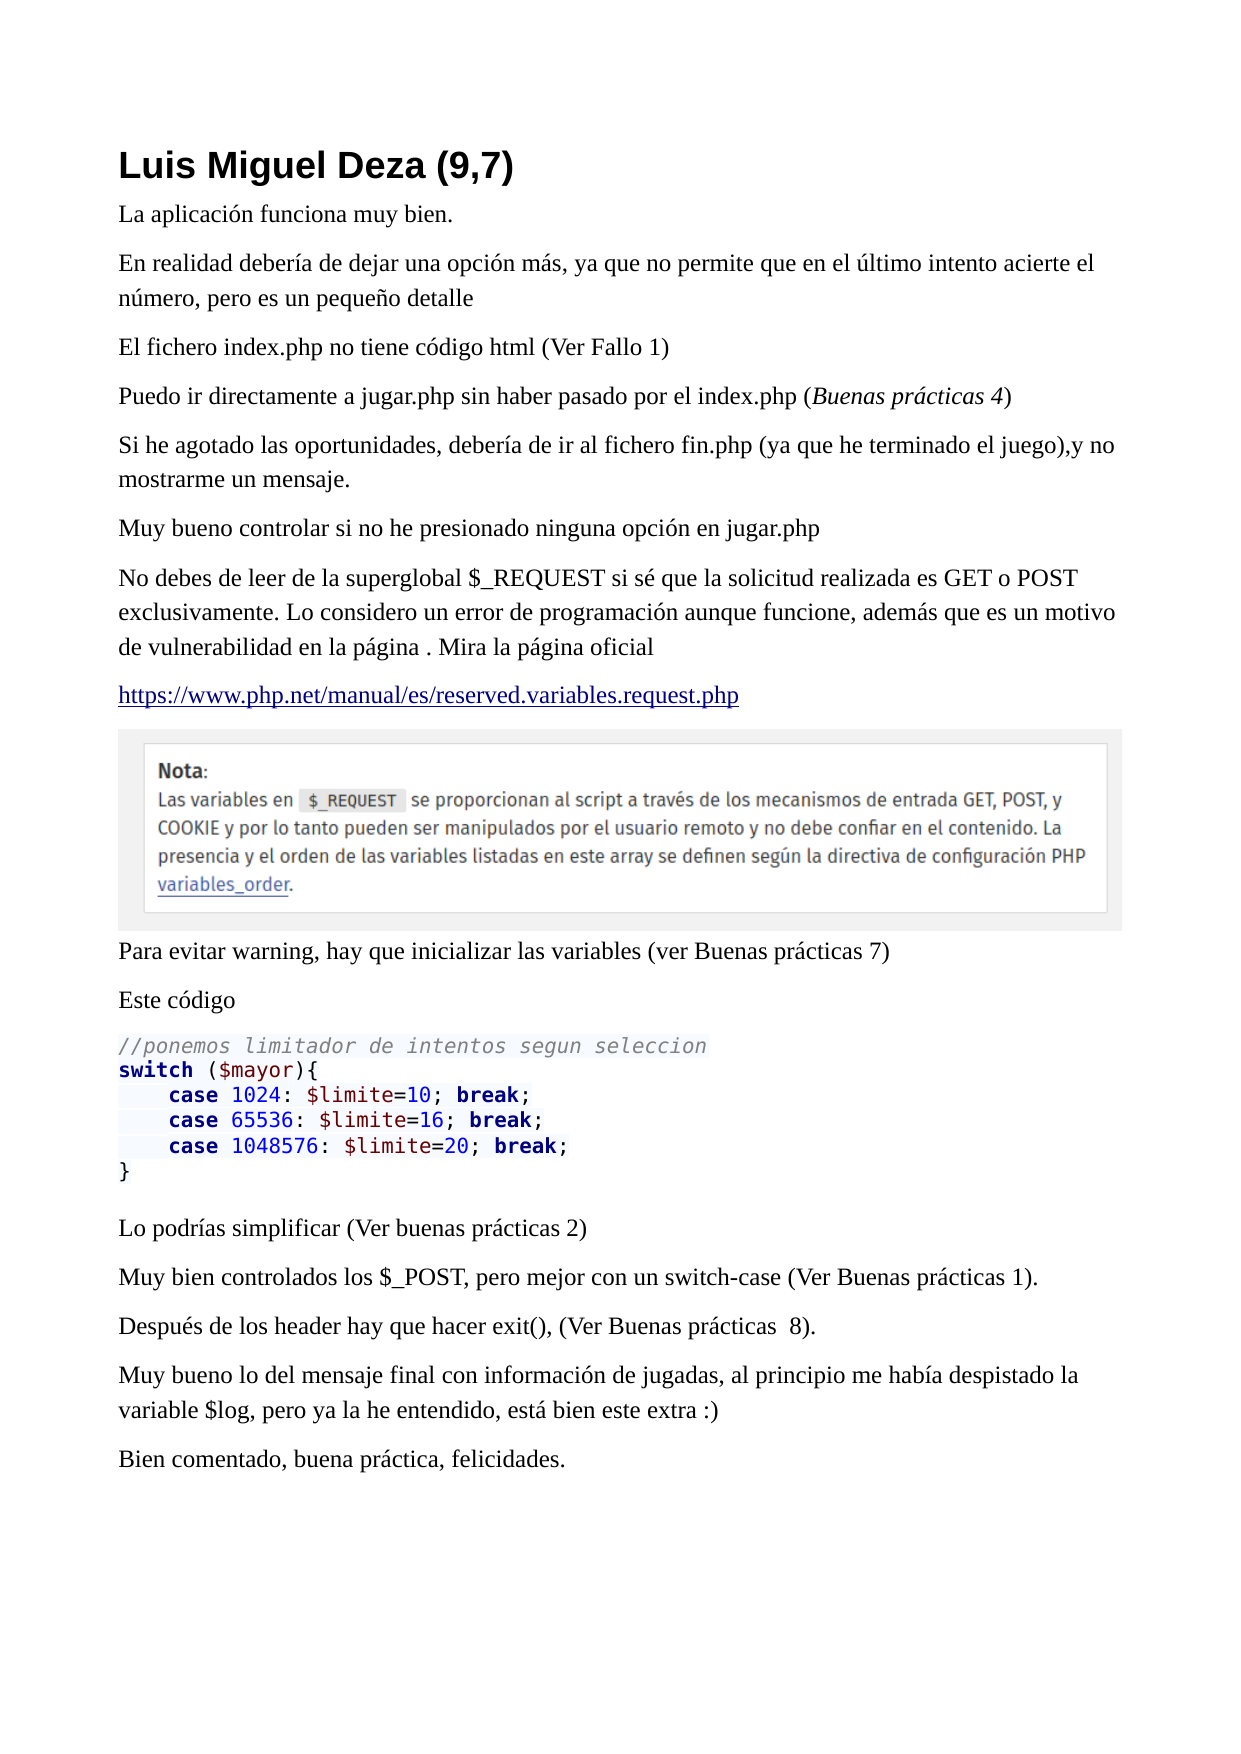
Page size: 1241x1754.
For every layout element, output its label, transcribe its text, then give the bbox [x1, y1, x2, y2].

text case 1048576: $limite=20; break; [118, 1134, 1122, 1159]
text https://www.php.net/manual/es/reserved.variables.request.php [118, 681, 1122, 709]
text //ponemos limitador de intentos segun seleccion [118, 1034, 1122, 1058]
text El fichero index.php no tiene código html (Ver Fallo 1) [118, 332, 1122, 361]
text } [118, 1159, 1122, 1184]
text En realidad debería de dejar una opción más, ya que no permite que en el último intento acierte el número, pero es un pequeño detalle [118, 248, 1122, 312]
text Lo podrías simplificar (Ver buenas prácticas 2) [118, 1213, 1122, 1242]
text Muy bueno lo del mensaje final con información de jugadas, al principio me había despistado la variable $log, pero ya la he entendido, está bien este extra :) [118, 1360, 1122, 1424]
text Para evitar warning, hay que inicializar las variables (ver Buenas prácticas 7) [118, 931, 1122, 965]
text Muy bueno controlar si no he presionado ninguna opción en jugar.php [118, 513, 1122, 542]
text switch ($mayor){ [118, 1058, 1122, 1083]
text Después de los header hay que hacer exit(), (Ver Buenas prácticas 8). [118, 1311, 1122, 1340]
text Puedo ir directamente a jugar.php sin haber pasado por el index.php (Buenas prácticas 4) [118, 381, 1122, 410]
text case 1024: $limite=10; break; [118, 1083, 1122, 1108]
text Este código [118, 985, 1122, 1014]
text Si he agotado las oportunidades, debería de ir al fichero fin.php (ya que he terminado el juego),y no mostrarme un mensaje. [118, 430, 1122, 493]
text La aplicación funciona muy bien. [118, 199, 1122, 228]
text No debes de leer de la superglobal $_REQUEST si sé que la solicitud realizada es GET o POST exclusivamente. Lo considero un error de programación aunque funcione, además que es un motivo de vulnerabilidad en la página . Mira la página oficial [118, 563, 1122, 660]
text case 65536: $limite=16; break; [118, 1108, 1122, 1134]
text Bien comentado, buena práctica, felicidades. [118, 1444, 1122, 1473]
subtitle Luis Miguel Deza (9,7) [118, 143, 1122, 187]
text Muy bien controlados los $_POST, pero mejor con un switch-case (Ver Buenas prácticas 1). [118, 1262, 1122, 1291]
picture [118, 729, 1123, 931]
